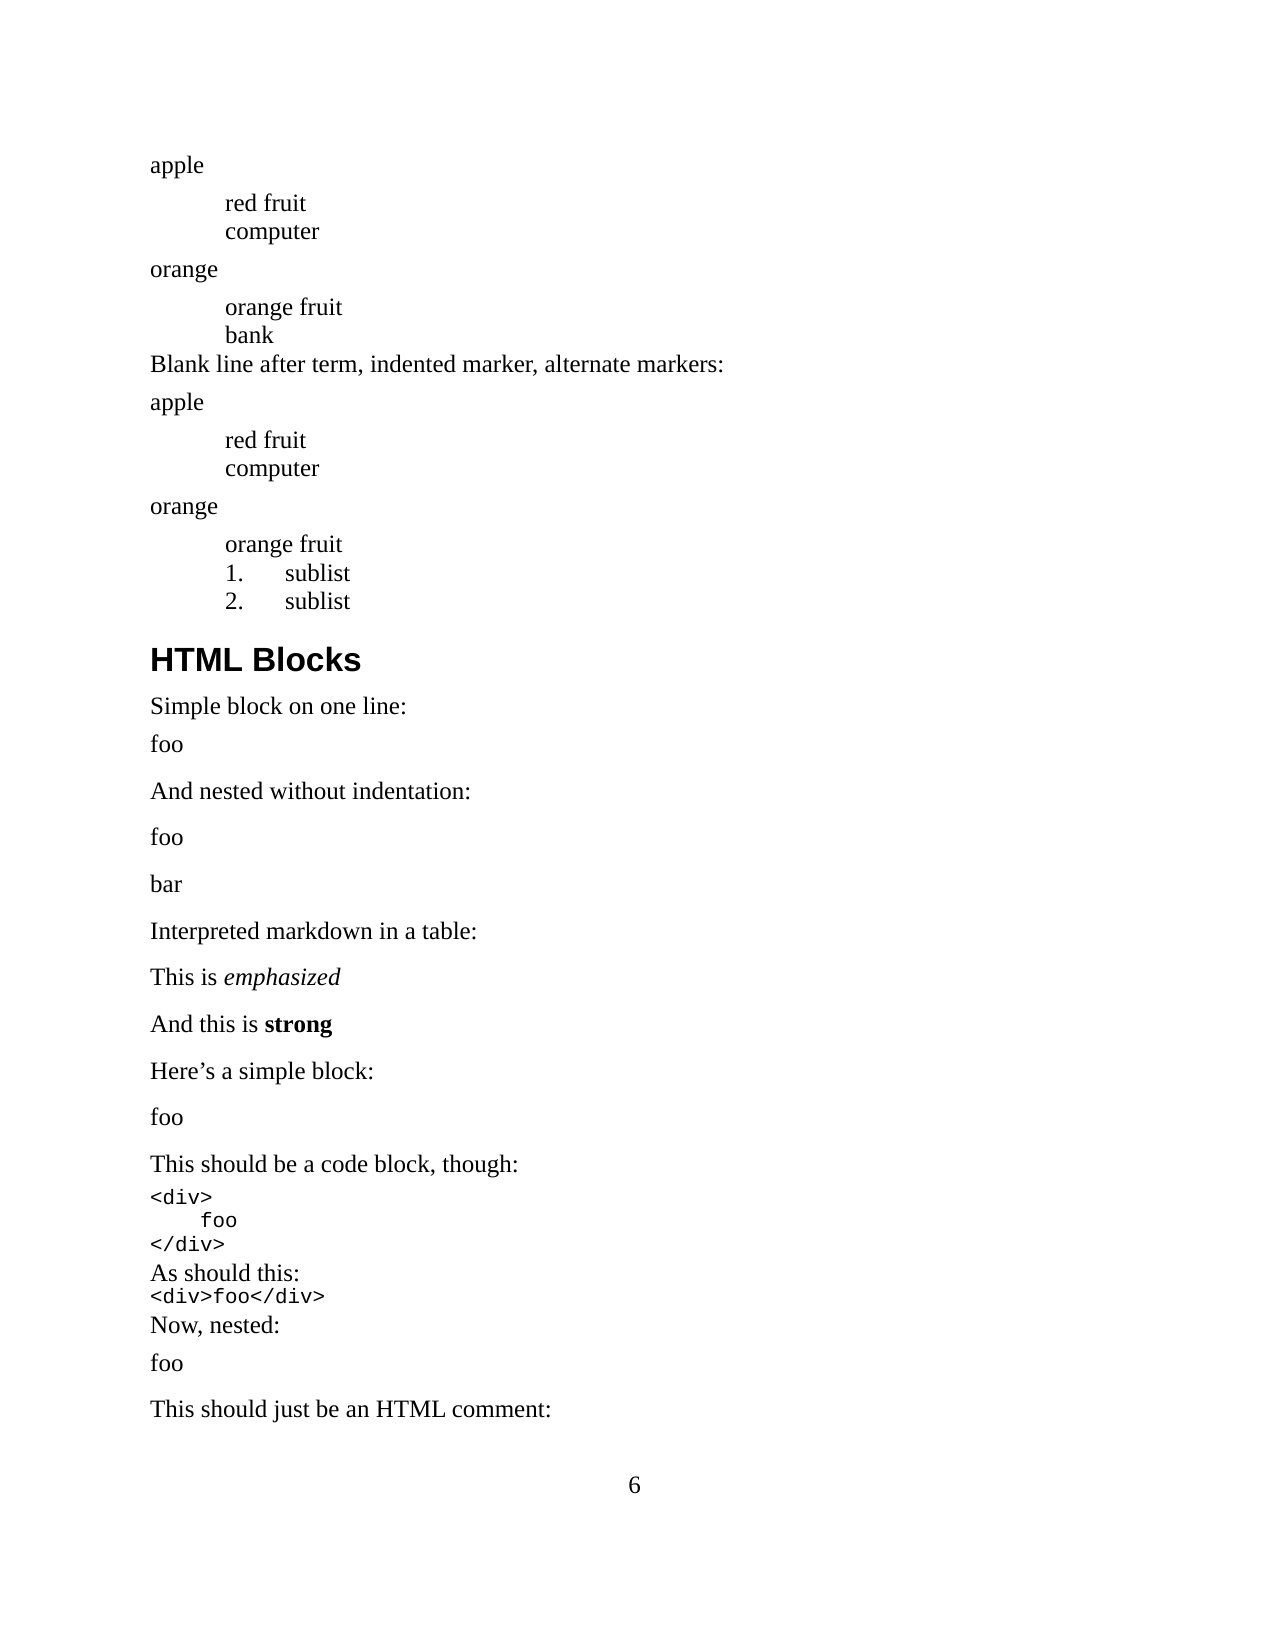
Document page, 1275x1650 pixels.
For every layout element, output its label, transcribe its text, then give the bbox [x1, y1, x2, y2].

text foo [150, 1102, 1125, 1131]
list sublist [225, 558, 1125, 586]
text computer [225, 453, 1125, 482]
text Interpreted markdown in a table: [150, 916, 1125, 944]
text As should this: [150, 1258, 1125, 1286]
text <div> [150, 1187, 1125, 1210]
text orange fruit [225, 529, 1125, 558]
subtitle HTML Blocks [150, 640, 1125, 679]
text foo [150, 1348, 1125, 1377]
text This should be a code block, though: [150, 1149, 1125, 1178]
text orange [150, 254, 1125, 283]
text This is emphasized [150, 962, 1125, 991]
text Blank line after term, indented marker, alternate markers: [150, 349, 1125, 378]
text Simple block on one line: [150, 691, 1125, 720]
text bar [150, 869, 1125, 898]
text And nested without indentation: [150, 776, 1125, 804]
text apple [150, 150, 1125, 179]
text <div>foo</div> [150, 1286, 1125, 1310]
text red fruit [225, 188, 1125, 216]
text orange [150, 491, 1125, 520]
text foo [150, 1210, 1125, 1234]
text bank [225, 321, 1125, 349]
text </div> [150, 1234, 1125, 1258]
text foo [150, 729, 1125, 758]
text Here’s a simple block: [150, 1056, 1125, 1084]
text apple [150, 387, 1125, 416]
text computer [225, 216, 1125, 245]
text orange fruit [225, 292, 1125, 321]
text And this is strong [150, 1009, 1125, 1038]
text foo [150, 822, 1125, 851]
list sublist [225, 586, 1125, 615]
text This should just be an HTML comment: [150, 1394, 1125, 1423]
text red fruit [225, 425, 1125, 453]
text Now, nested: [150, 1310, 1125, 1339]
